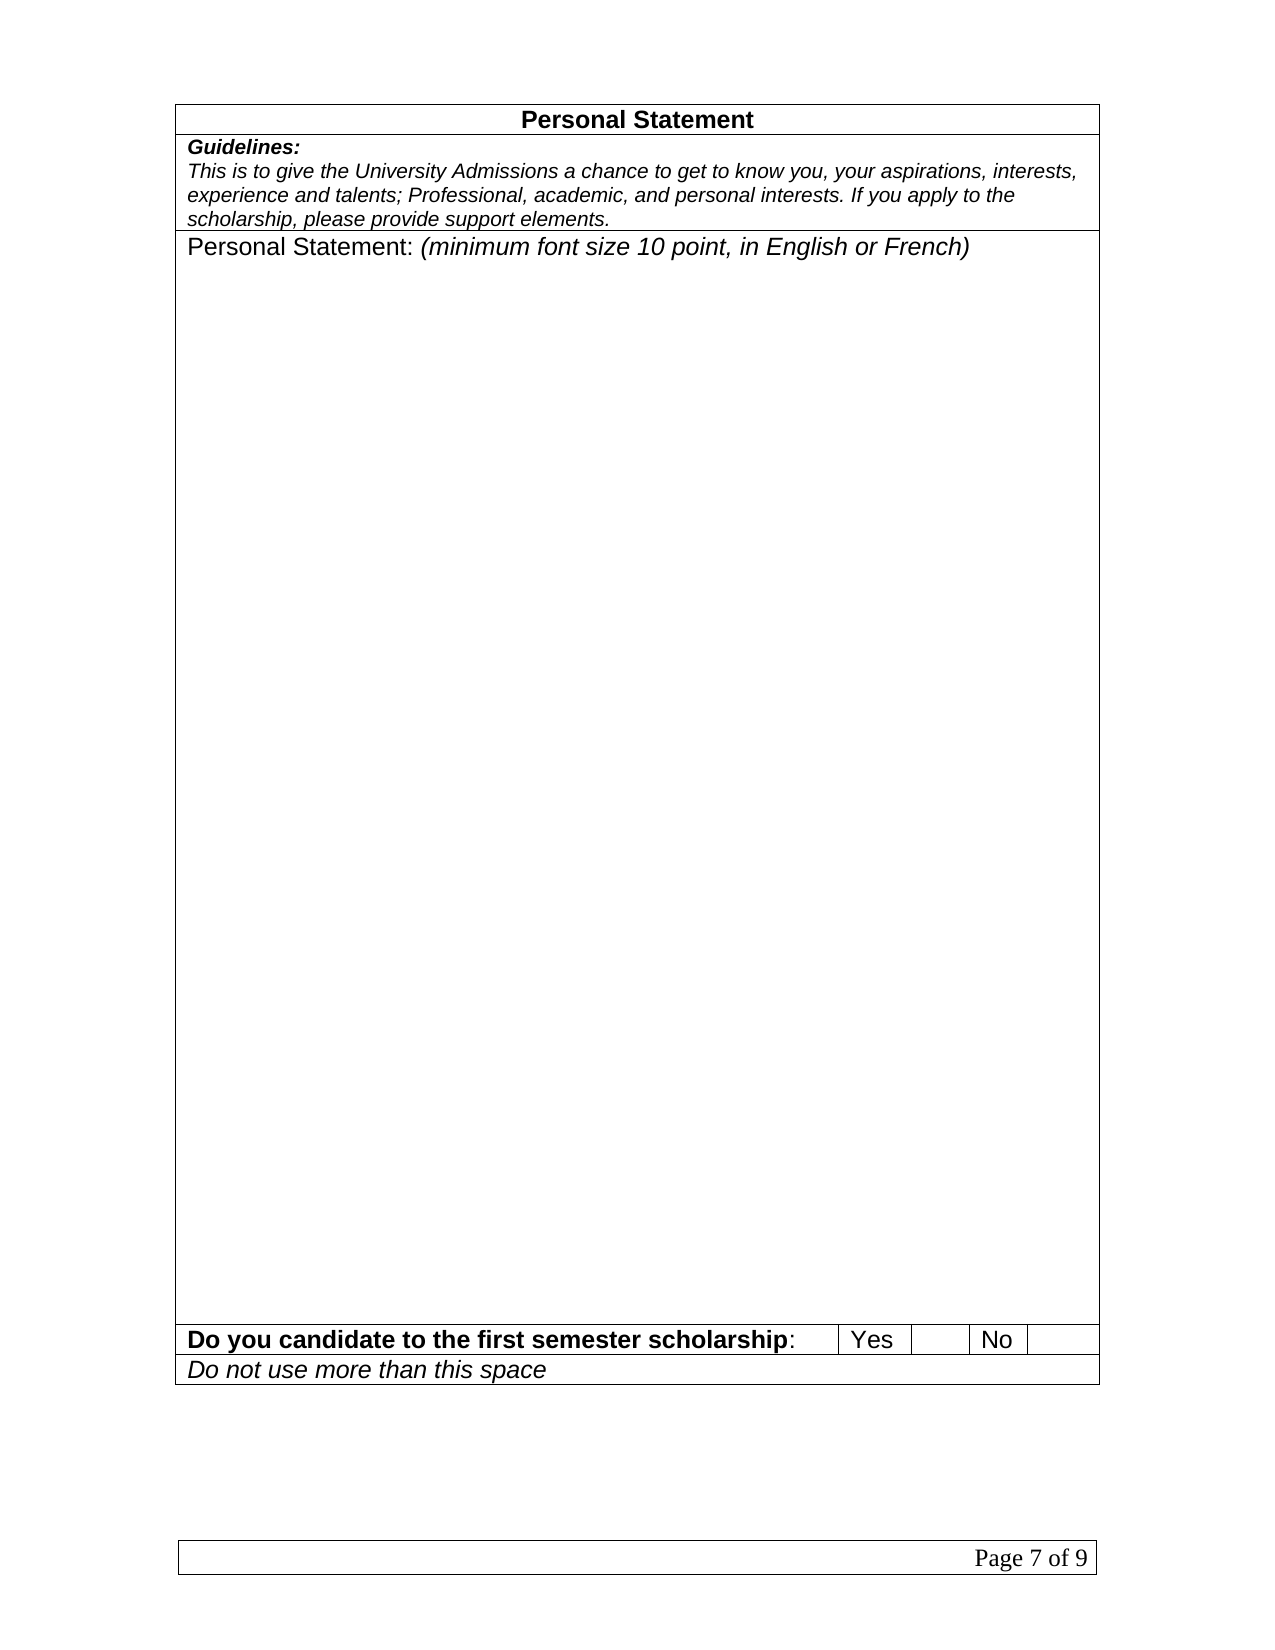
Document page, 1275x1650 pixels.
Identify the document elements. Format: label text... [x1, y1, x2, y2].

table_header Personal Statement [176, 105, 1099, 133]
table_cell Guidelines: This is to give the University Admissions a chance to get to know you, your aspirations, interests, experience and talents; Professional, academic, and personal interests. If you apply to the scholarship, please provide support elements. [176, 135, 1099, 230]
table_cell Do you candidate to the first semester scholarship: [176, 1325, 838, 1354]
table_cell No [970, 1325, 1027, 1354]
table_cell [1028, 1325, 1099, 1354]
table_cell Do not use more than this space [176, 1355, 1099, 1383]
table_cell Yes [839, 1325, 911, 1354]
table_cell [912, 1325, 969, 1354]
table_cell Personal Statement: (minimum font size 10 point, in English or French) [176, 231, 1099, 1324]
